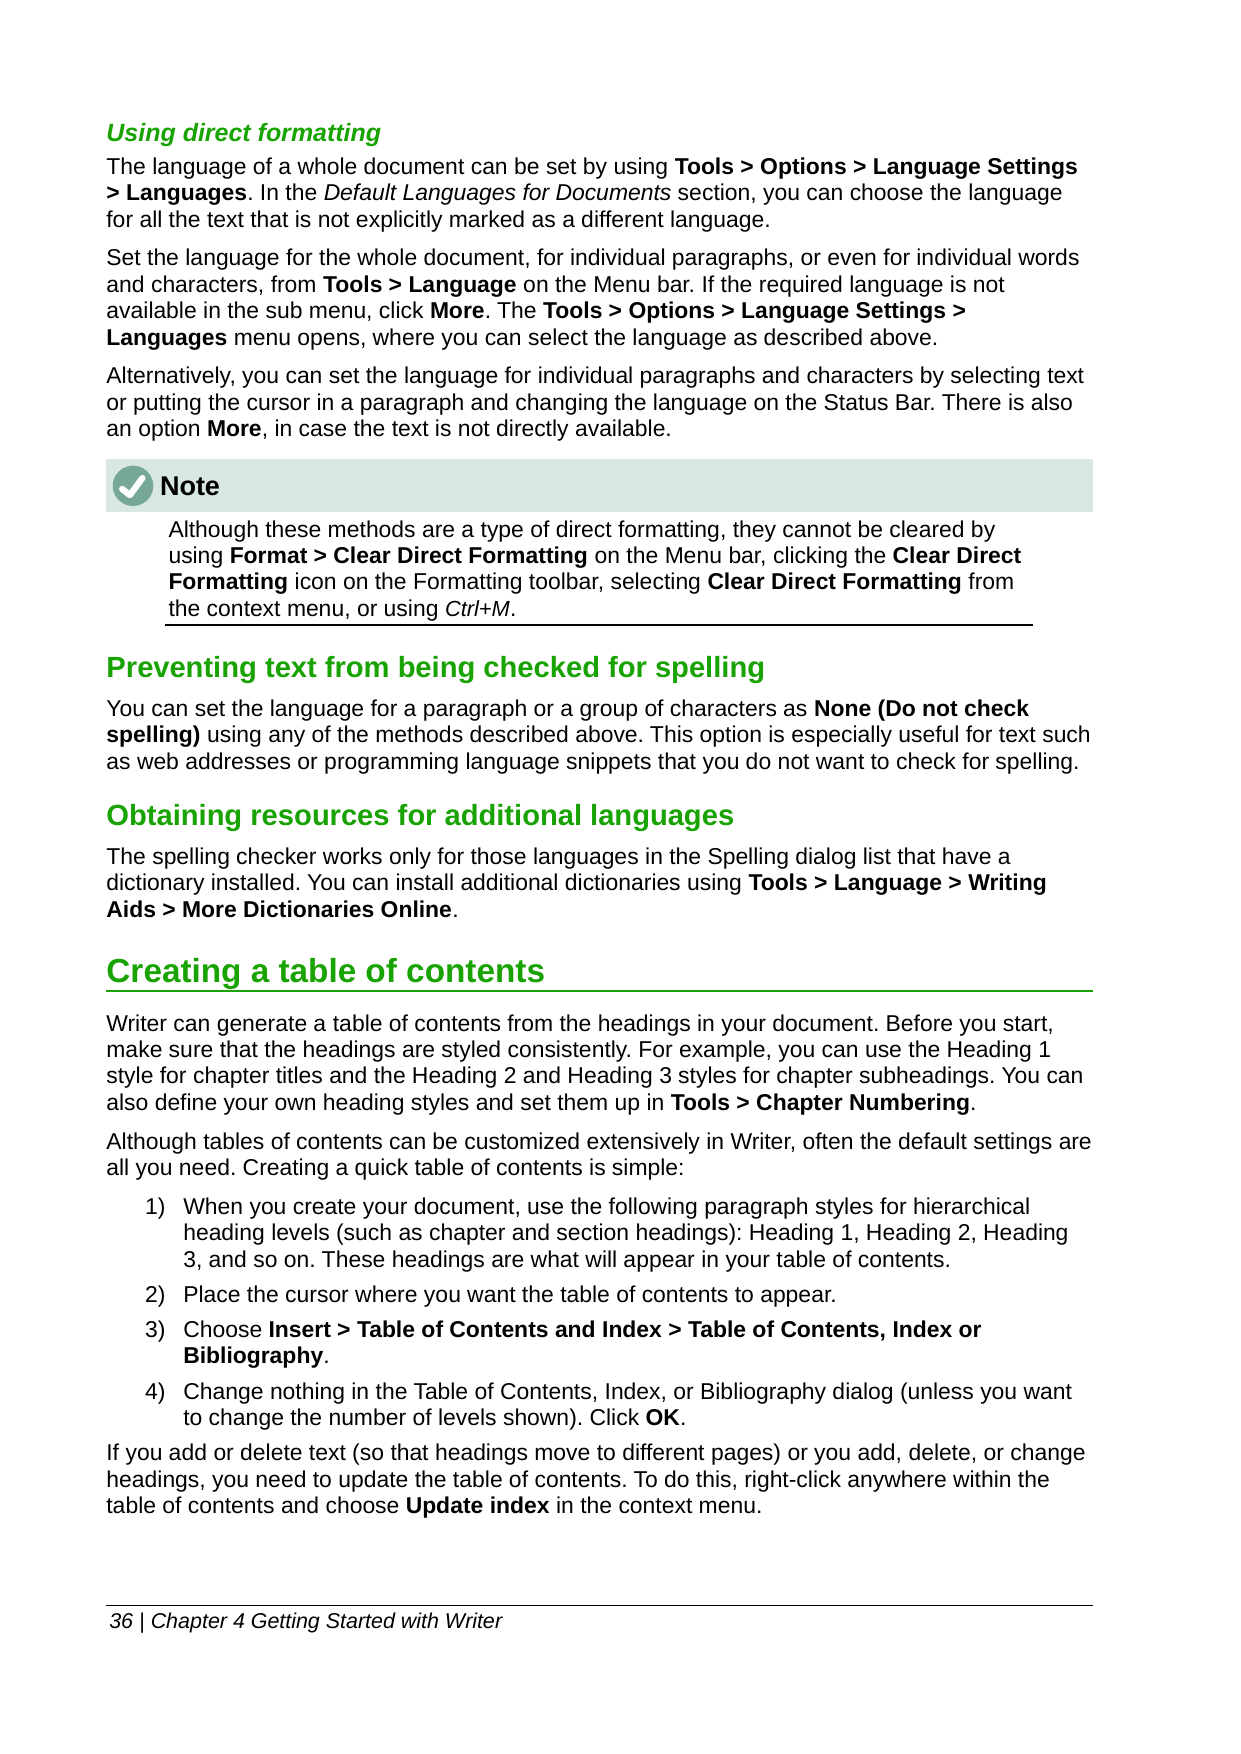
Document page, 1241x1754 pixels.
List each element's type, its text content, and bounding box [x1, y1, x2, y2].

subtitle Preventing text from being checked for spelling [106, 650, 1093, 683]
text The spelling checker works only for those languages in the Spelling dialog list that have a dictionary installed. You can install additional dictionaries using Tools > Language > Writing Aids > More Dictionaries Online. [106, 843, 1093, 922]
subtitle Creating a table of contents [106, 952, 1093, 990]
text The language of a whole document can be set by using Tools > Options > Language Settings > Languages. In the Default Languages for Documents section, you can choose the language for all the text that is not explicitly marked as a different language. [106, 153, 1093, 232]
text Writer can generate a table of contents from the headings in your document. Before you start, make sure that the headings are styled consistently. For example, you can use the Heading 1 style for chapter titles and the Heading 2 and Heading 3 styles for chapter subheadings. You can also define your own heading styles and set them up in Tools > Chapter Numbering. [106, 1010, 1093, 1115]
subtitle Obtaining resources for additional languages [106, 798, 1093, 831]
list Choose Insert > Table of Contents and Index > Table of Contents, Index or Bibliography. [165, 1316, 1093, 1369]
text You can set the language for a paragraph or a group of characters as None (Do not check spelling) using any of the methods described above. This option is especially useful for text such as web addresses or programming language snippets that you do not want to check for spelling. [106, 695, 1093, 774]
text Set the language for the whole document, for individual paragraphs, or even for individual words and characters, from Tools > Language on the Menu bar. If the required language is not available in the sub menu, click More. The Tools > Options > Language Settings > Languages menu opens, where you can select the language as described above. [106, 244, 1093, 350]
text Although tables of contents can be customized extensively in Writer, often the default settings are all you need. Creating a quick table of contents is simple: [106, 1128, 1093, 1180]
list Change nothing in the Table of Contents, Index, or Bibliography dialog (unless you want to change the number of levels shown). Click OK. [165, 1378, 1093, 1430]
subtitle Note [106, 459, 1093, 512]
text If you add or delete text (so that headings move to different pages) or you add, delete, or change headings, you need to update the table of contents. To do this, right-click anywhere within the table of contents and choose Update index in the context menu. [106, 1439, 1093, 1518]
list When you create your document, use the following paragraph styles for hierarchical heading levels (such as chapter and section headings): Heading 1, Heading 2, Heading 3, and so on. These headings are what will appear in your table of contents. [165, 1193, 1093, 1272]
text Alternatively, you can set the language for individual paragraphs and characters by selecting text or putting the cursor in a paragraph and changing the language on the Status Bar. There is also an option More, in case the text is not directly available. [106, 362, 1093, 441]
text Although these methods are a type of direct formatting, they cannot be cleared by using Format > Clear Direct Formatting on the Menu bar, clicking the Clear Direct Formatting icon on the Formatting toolbar, selecting Clear Direct Formatting from the context menu, or using Ctrl+M. [165, 512, 1033, 624]
subtitle Using direct formatting [106, 118, 1093, 147]
list Place the cursor where you want the table of contents to appear. [165, 1281, 1093, 1307]
